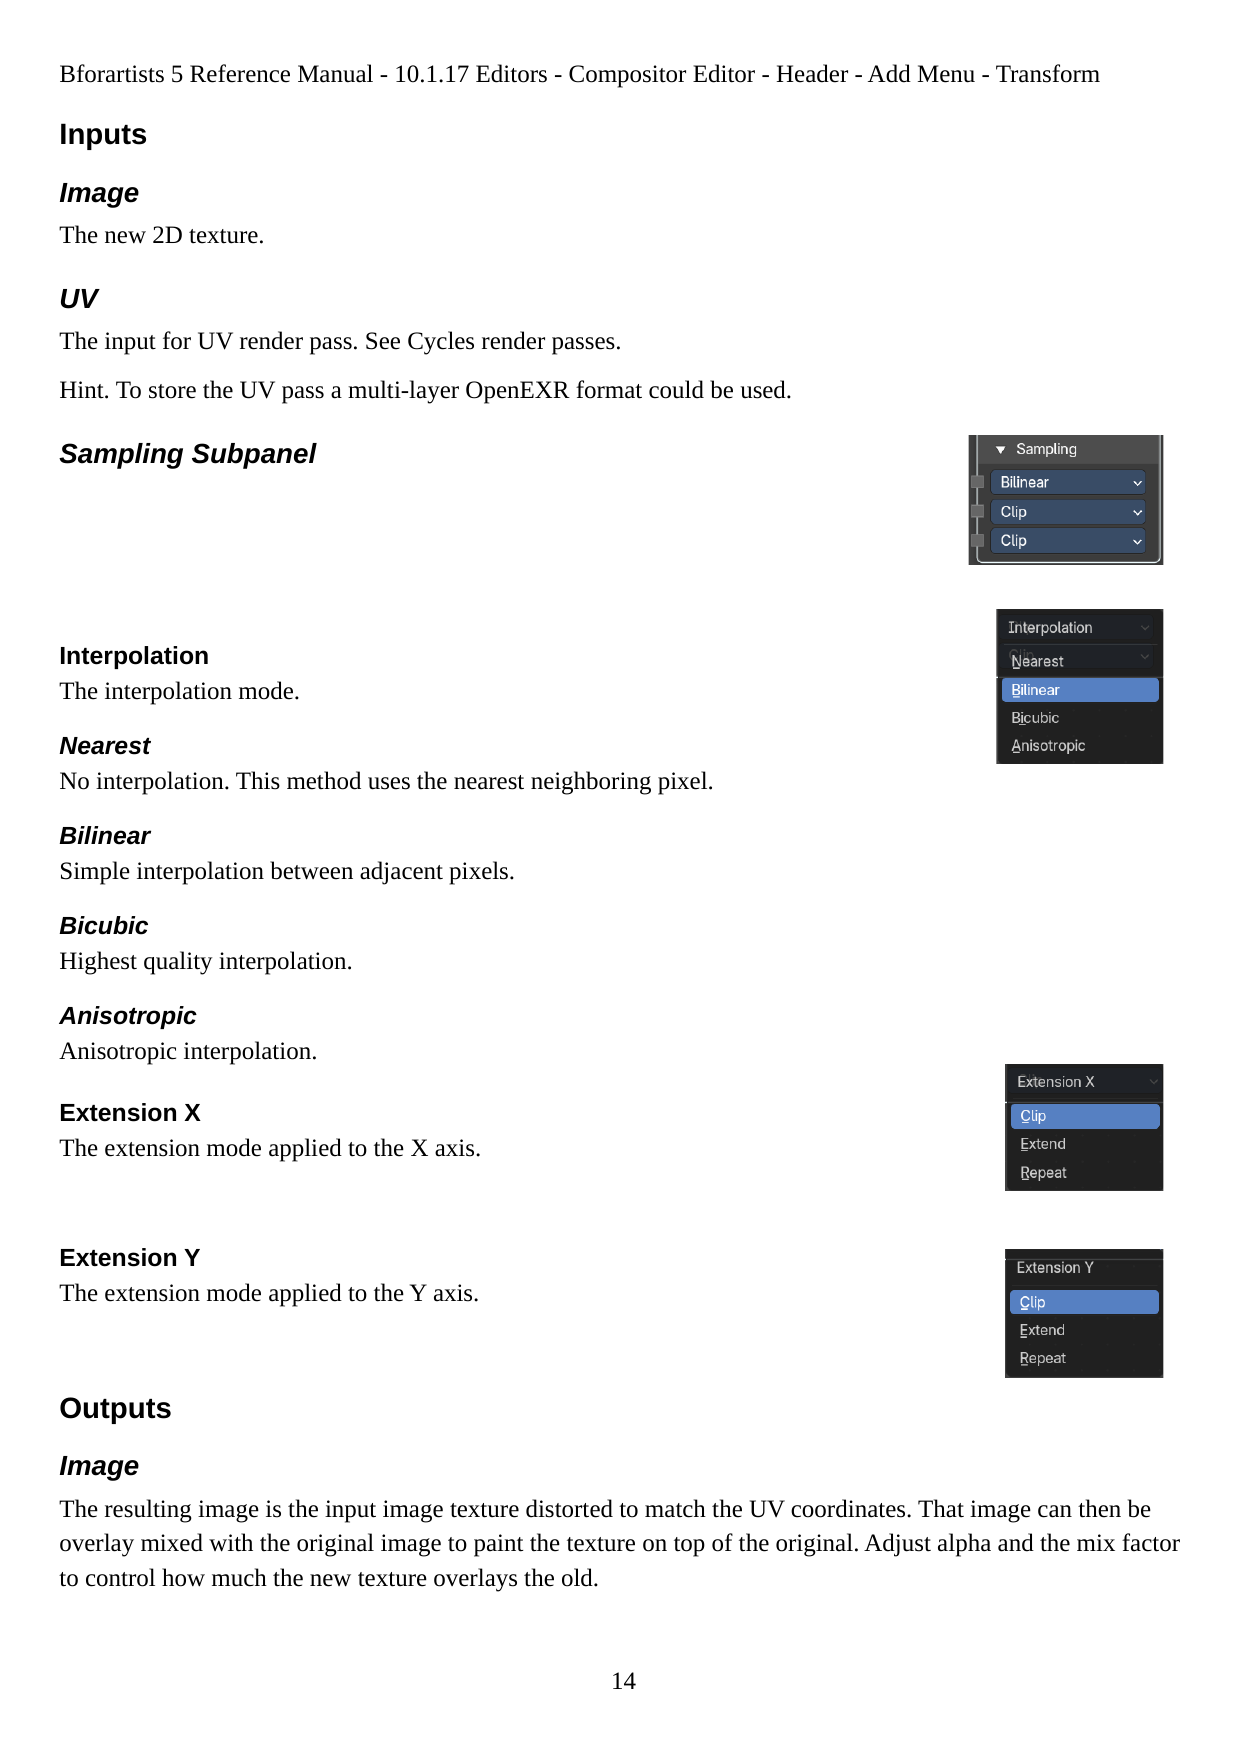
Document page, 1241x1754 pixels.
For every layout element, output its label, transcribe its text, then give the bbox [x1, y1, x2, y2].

subtitle [1164, 641, 1181, 669]
subtitle UV [59, 282, 1181, 314]
text No interpolation. This method uses the nearest neighboring pixel. [59, 766, 1181, 795]
subtitle [1164, 1098, 1181, 1126]
picture [1005, 1064, 1164, 1191]
picture [1005, 1249, 1164, 1378]
text Anisotropic interpolation. [59, 1036, 1181, 1065]
text The new 2D texture. [59, 220, 1181, 249]
subtitle Anisotropic [59, 1001, 1181, 1030]
text The resulting image is the input image texture distorted to match the UV coordinates. That image can then be overlay mixed with the original image to paint the texture on top of the original. Adjust alpha and the mix factor to control how much the new texture overlays the old. [59, 1494, 1181, 1592]
text Hint. To store the UV pass a multi-layer OpenEXR format could be used. [59, 375, 1181, 404]
subtitle [1164, 731, 1181, 760]
picture [996, 609, 1164, 764]
subtitle Bicubic [59, 911, 1181, 940]
text Highest quality interpolation. [59, 946, 1181, 975]
text Simple interpolation between adjacent pixels. [59, 856, 1181, 885]
subtitle Image [59, 176, 1181, 208]
subtitle Interpolation [59, 641, 996, 669]
subtitle Image [59, 1449, 1181, 1481]
subtitle Outputs [59, 1391, 1181, 1424]
subtitle Extension X [59, 1098, 1005, 1126]
subtitle [1164, 437, 1181, 469]
text The extension mode applied to the X axis. [59, 1133, 1005, 1161]
text The interpolation mode. [59, 676, 996, 704]
text [1164, 676, 1181, 704]
subtitle Bilinear [59, 821, 1181, 850]
subtitle Sampling Subpanel [59, 437, 968, 469]
subtitle Extension Y [59, 1243, 1181, 1272]
picture [968, 435, 1164, 565]
text The extension mode applied to the Y axis. [59, 1278, 1005, 1307]
subtitle Inputs [59, 117, 1181, 151]
text The input for UV render pass. See Cycles render passes. [59, 326, 1181, 355]
subtitle Nearest [59, 731, 996, 760]
